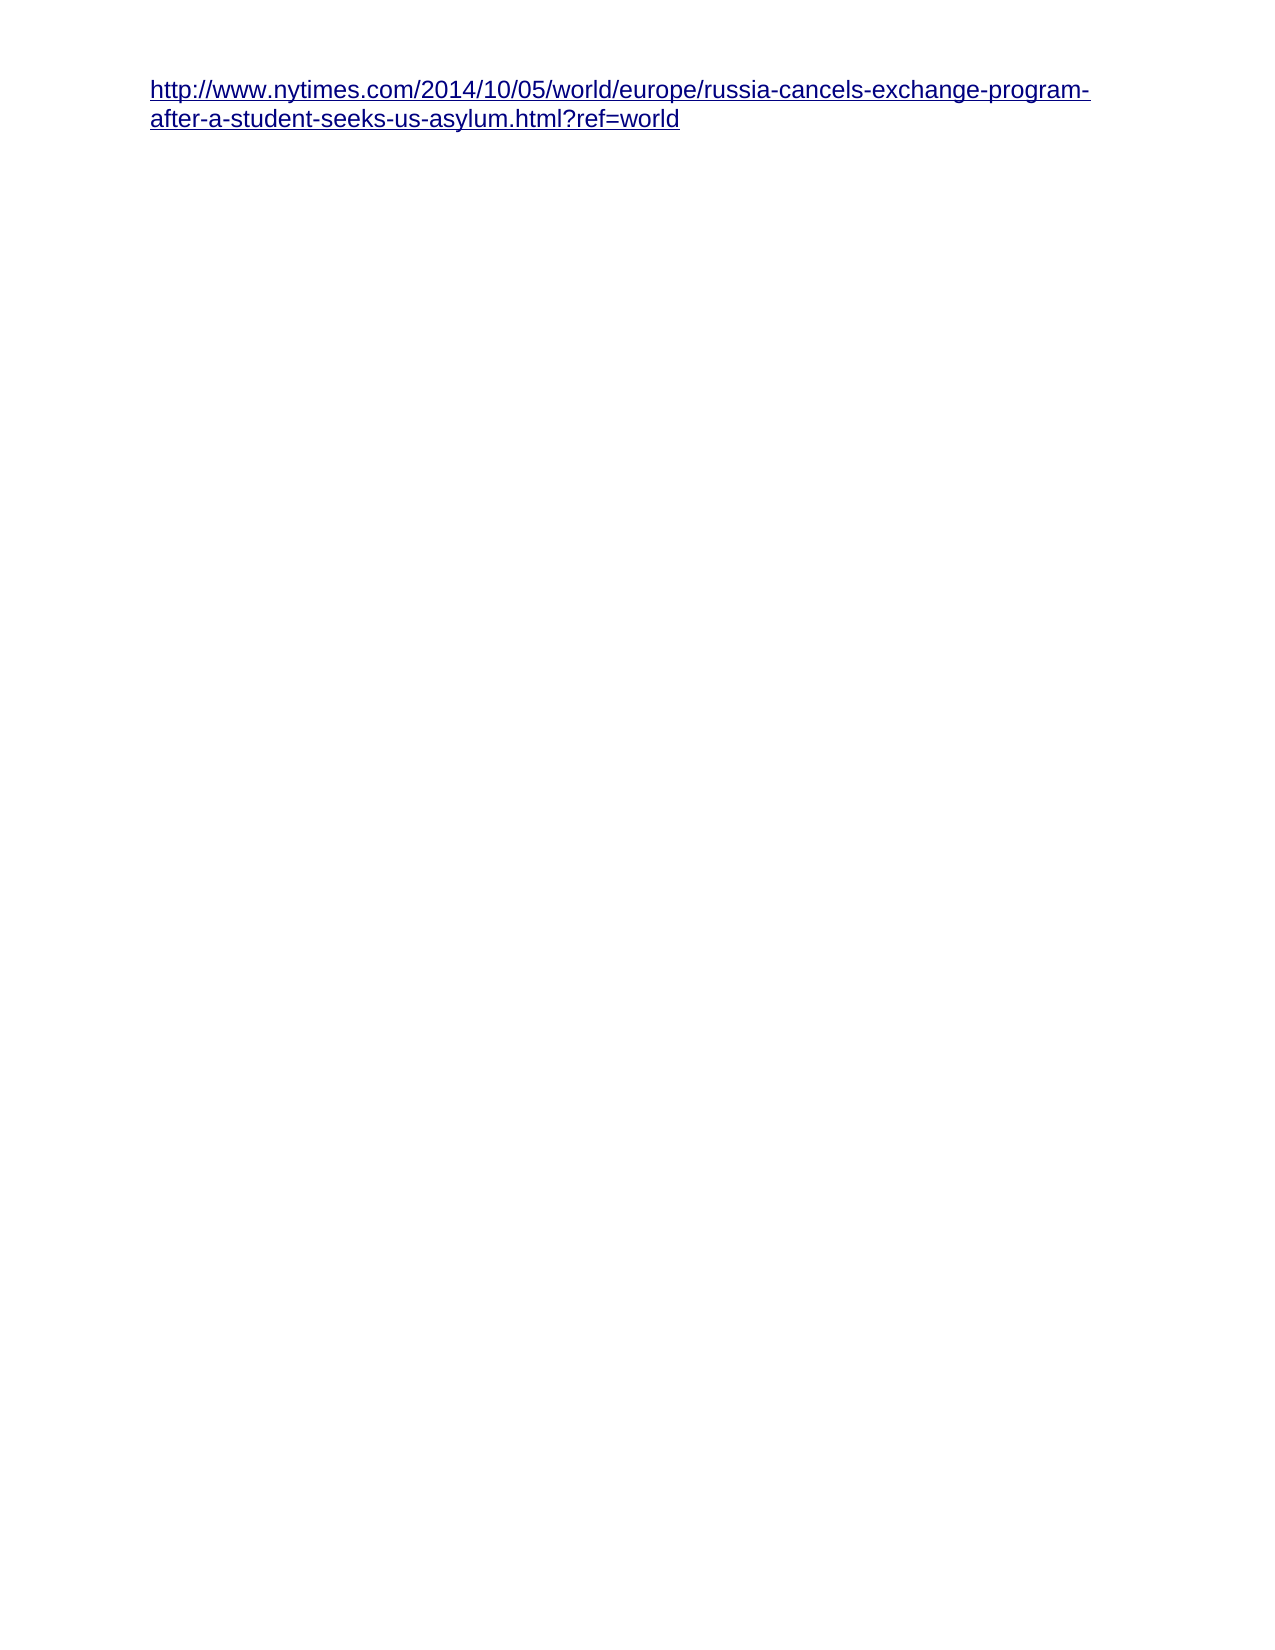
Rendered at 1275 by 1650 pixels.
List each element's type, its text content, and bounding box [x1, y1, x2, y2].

text http://www.nytimes.com/2014/10/05/world/europe/russia-cancels-exchange-program-after-a-student-seeks-us-asylum.html?ref=world [150, 75, 1125, 132]
